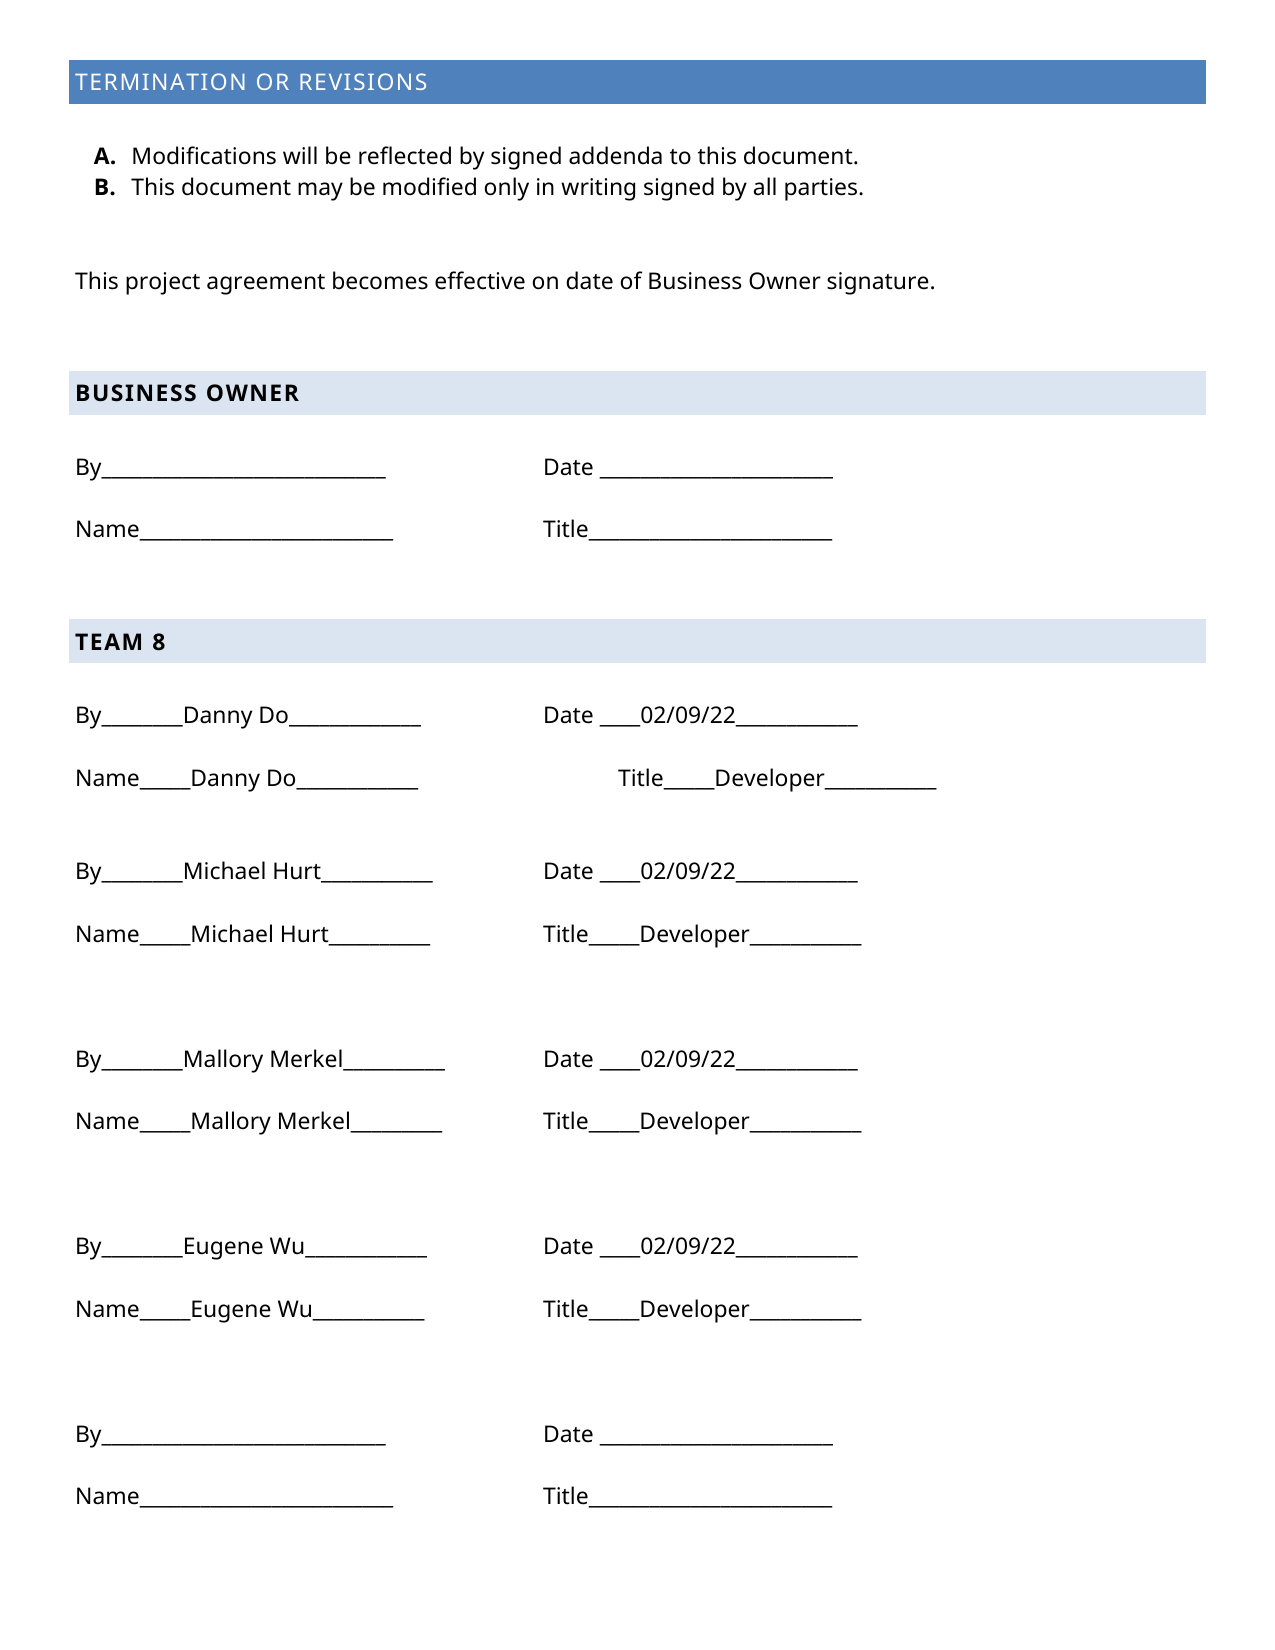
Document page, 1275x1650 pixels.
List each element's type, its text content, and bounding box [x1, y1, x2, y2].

text By________Michael Hurt___________ Date ____02/09/22____________ [75, 855, 1200, 887]
text By____________________________ Date _______________________ [75, 451, 1200, 482]
text Name_____Danny Do____________ Title_____Developer___________ [75, 762, 1200, 793]
text By________Eugene Wu____________ Date ____02/09/22____________ [75, 1230, 1200, 1262]
text By____________________________ Date _______________________ [75, 1418, 1200, 1449]
list This document may be modified only in writing signed by all parties. [94, 171, 1200, 202]
list Modifications will be reflected by signed addenda to this document. [94, 140, 1200, 171]
text By________Mallory Merkel__________ Date ____02/09/22____________ [75, 1043, 1200, 1074]
text By________Danny Do_____________ Date ____02/09/22____________ [75, 699, 1200, 730]
subtitle Team 8 [75, 626, 1200, 657]
text Name_____Mallory Merkel_________ Title_____Developer___________ [75, 1105, 1200, 1137]
text Name_____Eugene Wu___________ Title_____Developer___________ [75, 1293, 1200, 1324]
text This project agreement becomes effective on date of Business Owner signature. [75, 265, 1200, 296]
text Name_________________________ Title________________________ [75, 1480, 1200, 1512]
text Name_____Michael Hurt__________ Title_____Developer___________ [75, 918, 1200, 949]
subtitle TERMINATION OR REVISIONS [75, 66, 1200, 97]
subtitle business owner [75, 377, 1200, 408]
text Name_________________________ Title________________________ [75, 513, 1200, 544]
